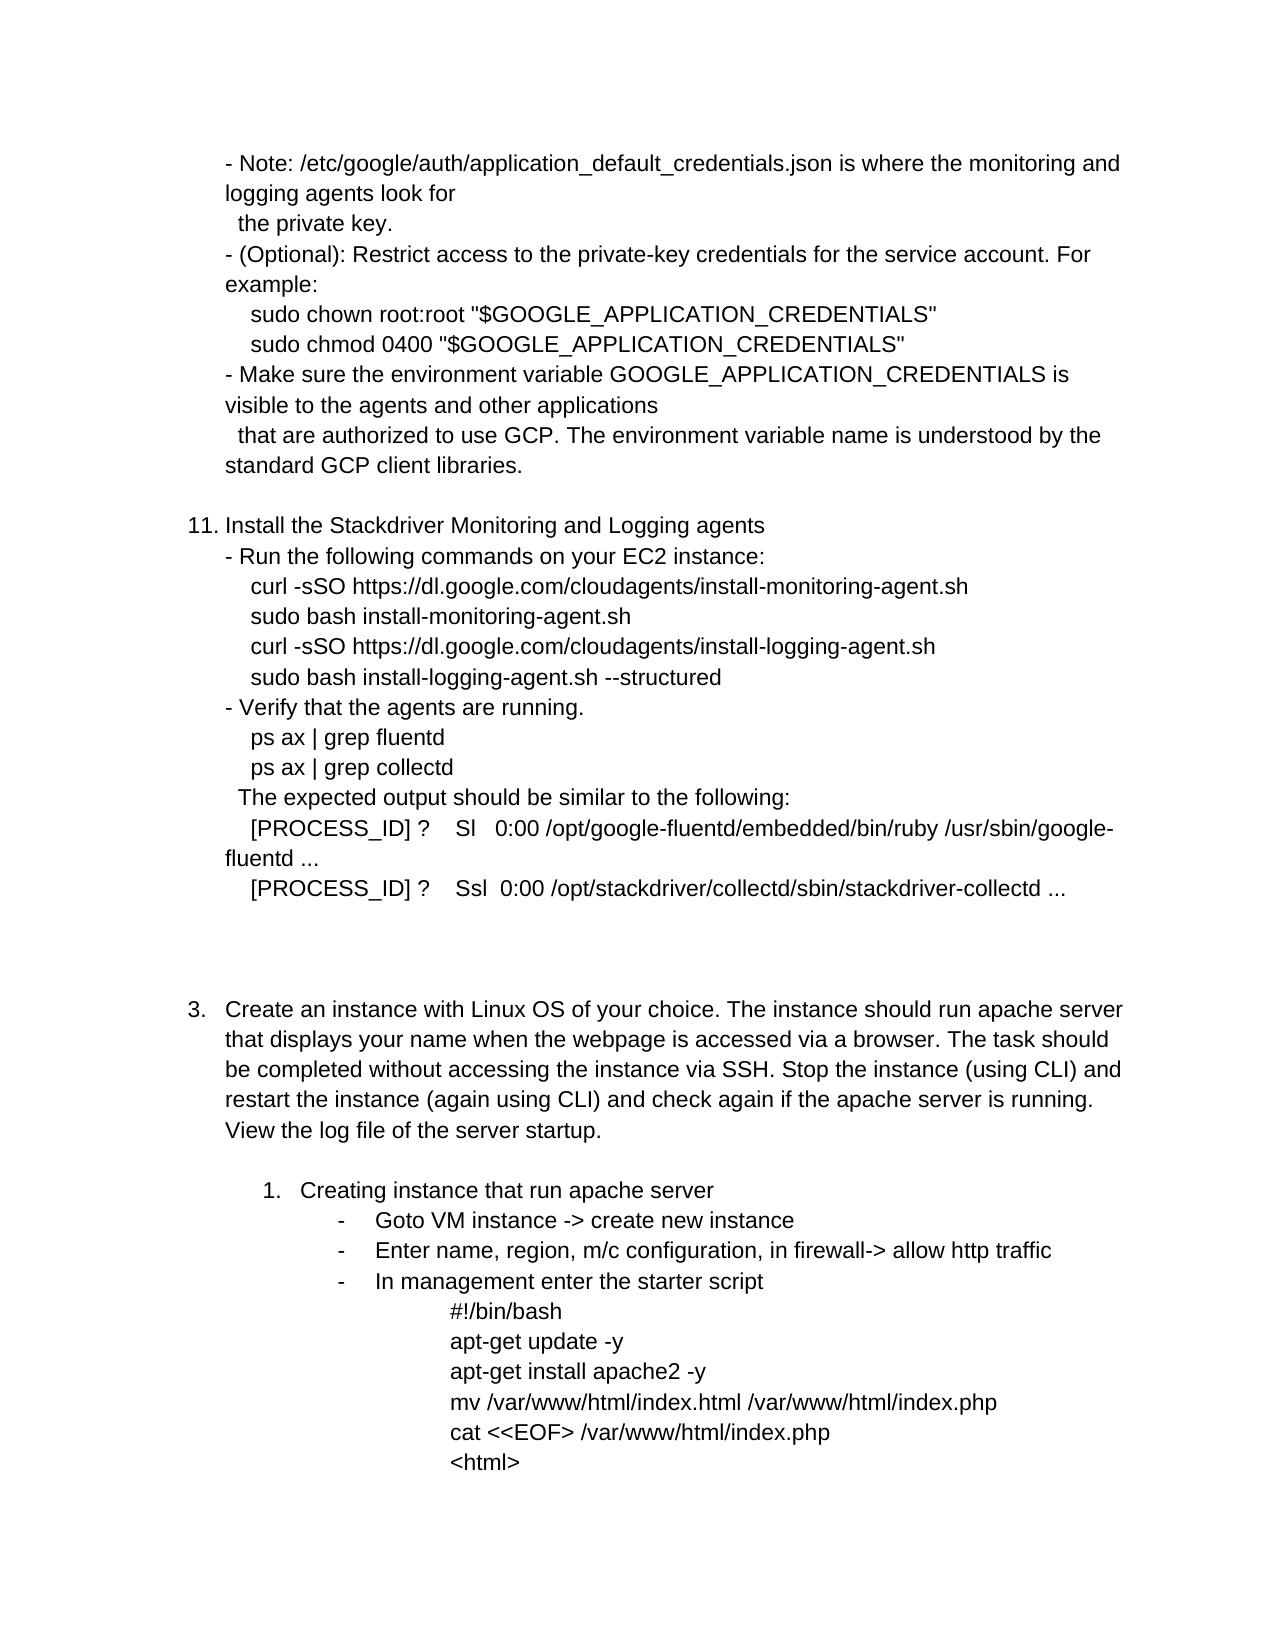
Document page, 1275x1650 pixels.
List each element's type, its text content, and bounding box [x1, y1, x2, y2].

text [PROCESS_ID] ? Sl 0:00 /opt/google-fluentd/embedded/bin/ruby /usr/sbin/google-fluentd ... [225, 814, 1125, 871]
list Enter name, region, m/c configuration, in firewall-> allow http traffic [337, 1237, 1125, 1264]
text - Make sure the environment variable GOOGLE_APPLICATION_CREDENTIALS is visible to the agents and other applications [225, 361, 1125, 418]
list In management enter the starter script [337, 1268, 1125, 1294]
text apt-get install apache2 -y [450, 1358, 1125, 1385]
list Install the Stackdriver Monitoring and Logging agents [187, 512, 1125, 539]
text sudo chmod 0400 "$GOOGLE_APPLICATION_CREDENTIALS" [225, 331, 1125, 358]
text the private key. [225, 210, 1125, 237]
text #!/bin/bash [450, 1298, 1125, 1324]
text The expected output should be similar to the following: [225, 784, 1125, 811]
text curl -sSO https://dl.google.com/cloudagents/install-monitoring-agent.sh [225, 573, 1125, 599]
text [PROCESS_ID] ? Ssl 0:00 /opt/stackdriver/collectd/sbin/stackdriver-collectd ... [225, 875, 1125, 901]
text cat <<EOF> /var/www/html/index.php [450, 1419, 1125, 1445]
text sudo chown root:root "$GOOGLE_APPLICATION_CREDENTIALS" [225, 301, 1125, 327]
text <html> [450, 1449, 1125, 1475]
list Goto VM instance -> create new instance [337, 1207, 1125, 1234]
text - Run the following commands on your EC2 instance: [225, 543, 1125, 569]
text curl -sSO https://dl.google.com/cloudagents/install-logging-agent.sh [225, 633, 1125, 660]
text ps ax | grep fluentd [225, 724, 1125, 750]
text ps ax | grep collectd [225, 754, 1125, 781]
text that are authorized to use GCP. The environment variable name is understood by the standard GCP client libraries. [225, 422, 1125, 478]
text apt-get update -y [450, 1328, 1125, 1354]
text mv /var/www/html/index.html /var/www/html/index.php [450, 1388, 1125, 1415]
text - Verify that the agents are running. [225, 694, 1125, 720]
text - Note: /etc/google/auth/application_default_credentials.json is where the monitoring and logging agents look for [225, 150, 1125, 207]
list Creating instance that run apache server [262, 1177, 1125, 1203]
text sudo bash install-logging-agent.sh --structured [225, 663, 1125, 690]
text sudo bash install-monitoring-agent.sh [225, 603, 1125, 629]
text - (Optional): Restrict access to the private-key credentials for the service account. For example: [225, 241, 1125, 297]
list Create an instance with Linux OS of your choice. The instance should run apache server that displays your name when the webpage is accessed via a browser. The task should be completed without accessing the instance via SSH. Stop the instance (using CLI) and restart the instance (again using CLI) and check again if the apache server is running. View the log file of the server startup. [187, 996, 1125, 1143]
